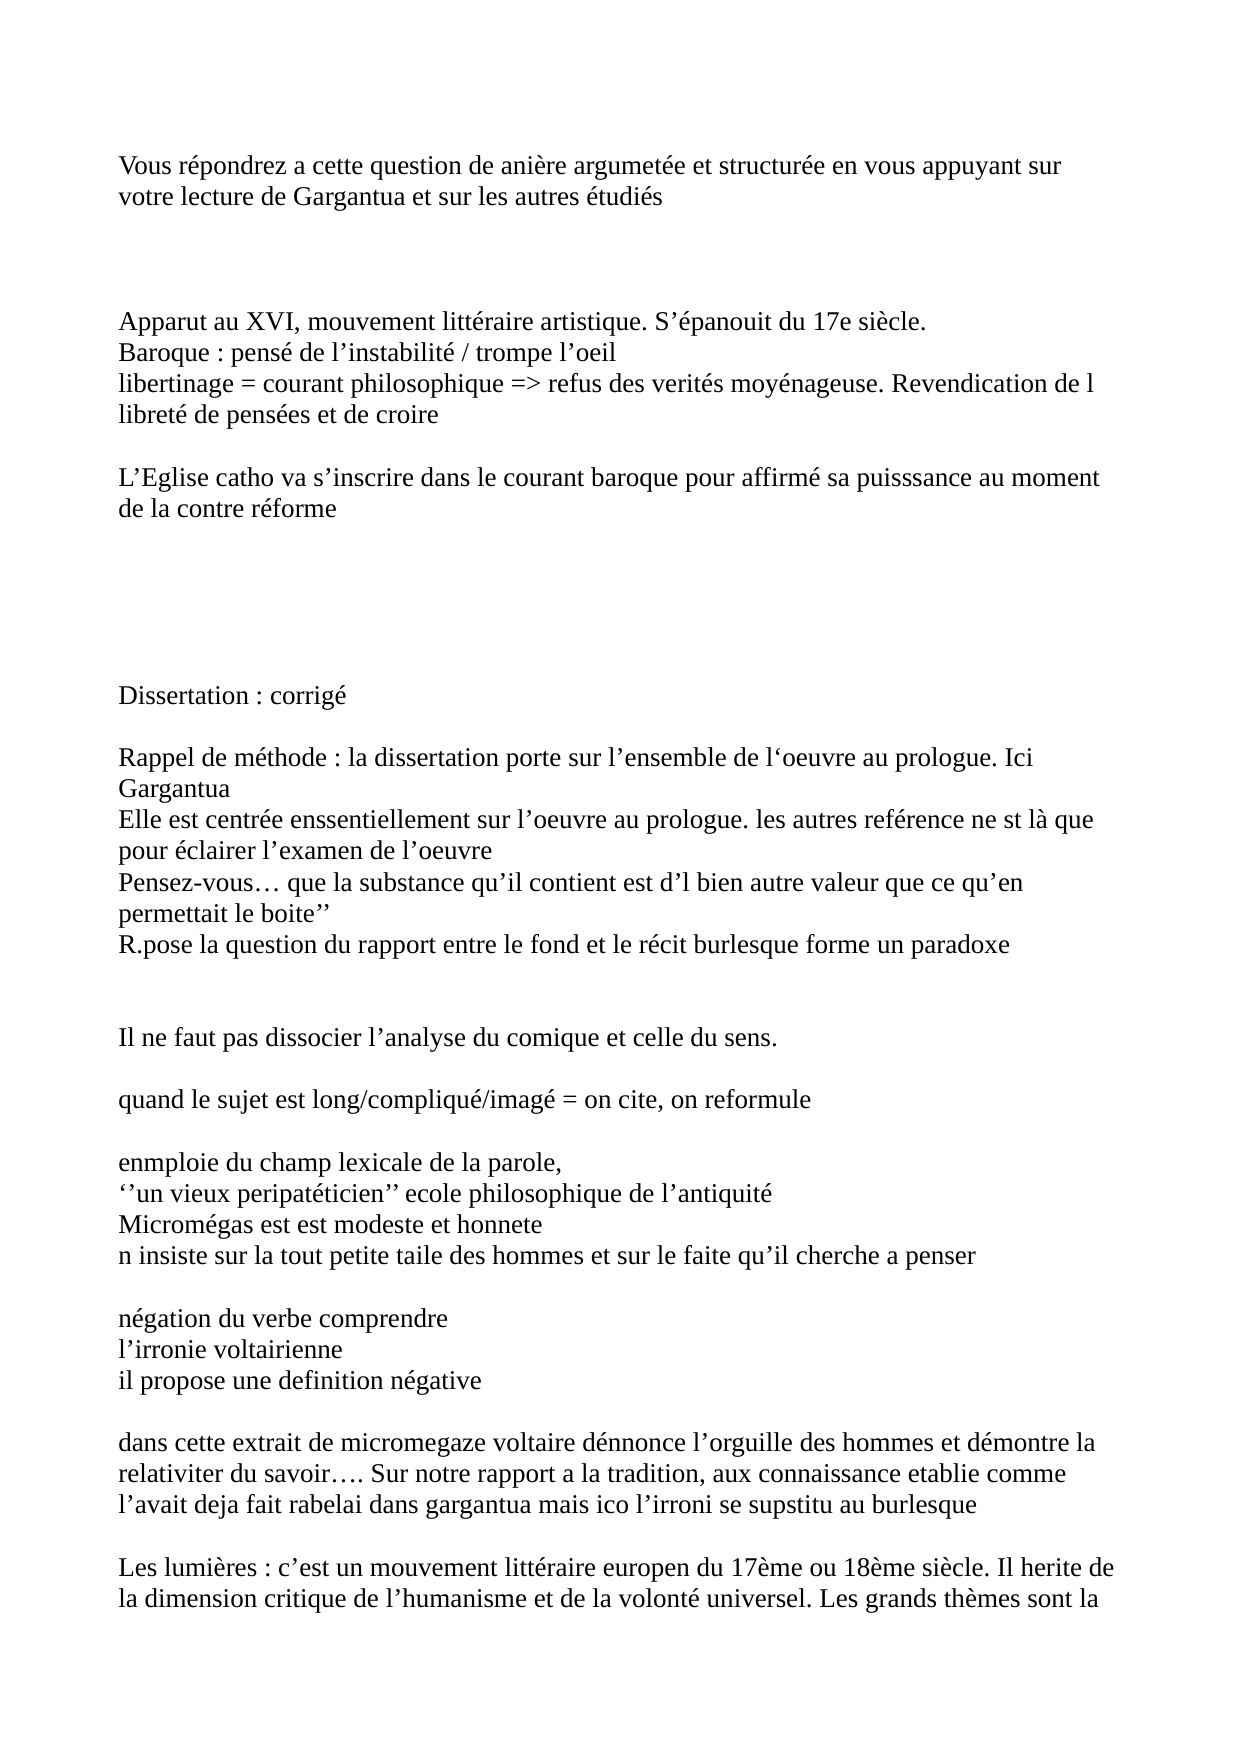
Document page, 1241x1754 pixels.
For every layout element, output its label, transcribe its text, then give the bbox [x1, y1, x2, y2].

text Dissertation : corrigé [118, 679, 1122, 710]
text Baroque : pensé de l’instabilité / trompe l’oeil [118, 336, 1122, 367]
text l’irronie voltairienne [118, 1333, 1122, 1364]
text L’Eglise catho va s’inscrire dans le courant baroque pour affirmé sa puisssance au moment de la contre réforme [118, 461, 1122, 523]
text il propose une definition négative [118, 1364, 1122, 1395]
text quand le sujet est long/compliqué/imagé = on cite, on reformule [118, 1084, 1122, 1115]
text enmploie du champ lexicale de la parole, [118, 1146, 1122, 1177]
text Les lumières : c’est un mouvement littéraire europen du 17ème ou 18ème siècle. Il herite de la dimension critique de l’humanisme et de la volonté universel. Les grands thèmes sont la [118, 1551, 1122, 1613]
text Vous répondrez a cette question de anière argumetée et structurée en vous appuyant sur votre lecture de Gargantua et sur les autres étudiés [118, 149, 1122, 212]
text ‘’un vieux peripatéticien’’ ecole philosophique de l’antiquité [118, 1177, 1122, 1208]
text négation du verbe comprendre [118, 1302, 1122, 1333]
text Il ne faut pas dissocier l’analyse du comique et celle du sens. [118, 1021, 1122, 1052]
text Pensez-vous… que la substance qu’il contient est d’l bien autre valeur que ce qu’en permettait le boite’’ [118, 866, 1122, 928]
text Elle est centrée enssentiellement sur l’oeuvre au prologue. les autres reférence ne st là que pour éclairer l’examen de l’oeuvre [118, 803, 1122, 866]
text libertinage = courant philosophique => refus des verités moyénageuse. Revendication de l libreté de pensées et de croire [118, 367, 1122, 429]
text Micromégas est est modeste et honnete [118, 1208, 1122, 1239]
text dans cette extrait de micromegaze voltaire dénnonce l’orguille des hommes et démontre la relativiter du savoir…. Sur notre rapport a la tradition, aux connaissance etablie comme l’avait deja fait rabelai dans gargantua mais ico l’irroni se supstitu au burlesque [118, 1426, 1122, 1520]
text Apparut au XVI, mouvement littéraire artistique. S’épanouit du 17e siècle. [118, 305, 1122, 336]
text R.pose la question du rapport entre le fond et le récit burlesque forme un paradoxe [118, 928, 1122, 959]
text n insiste sur la tout petite taile des hommes et sur le faite qu’il cherche a penser [118, 1239, 1122, 1271]
text Rappel de méthode : la dissertation porte sur l’ensemble de l‘oeuvre au prologue. Ici Gargantua [118, 741, 1122, 803]
